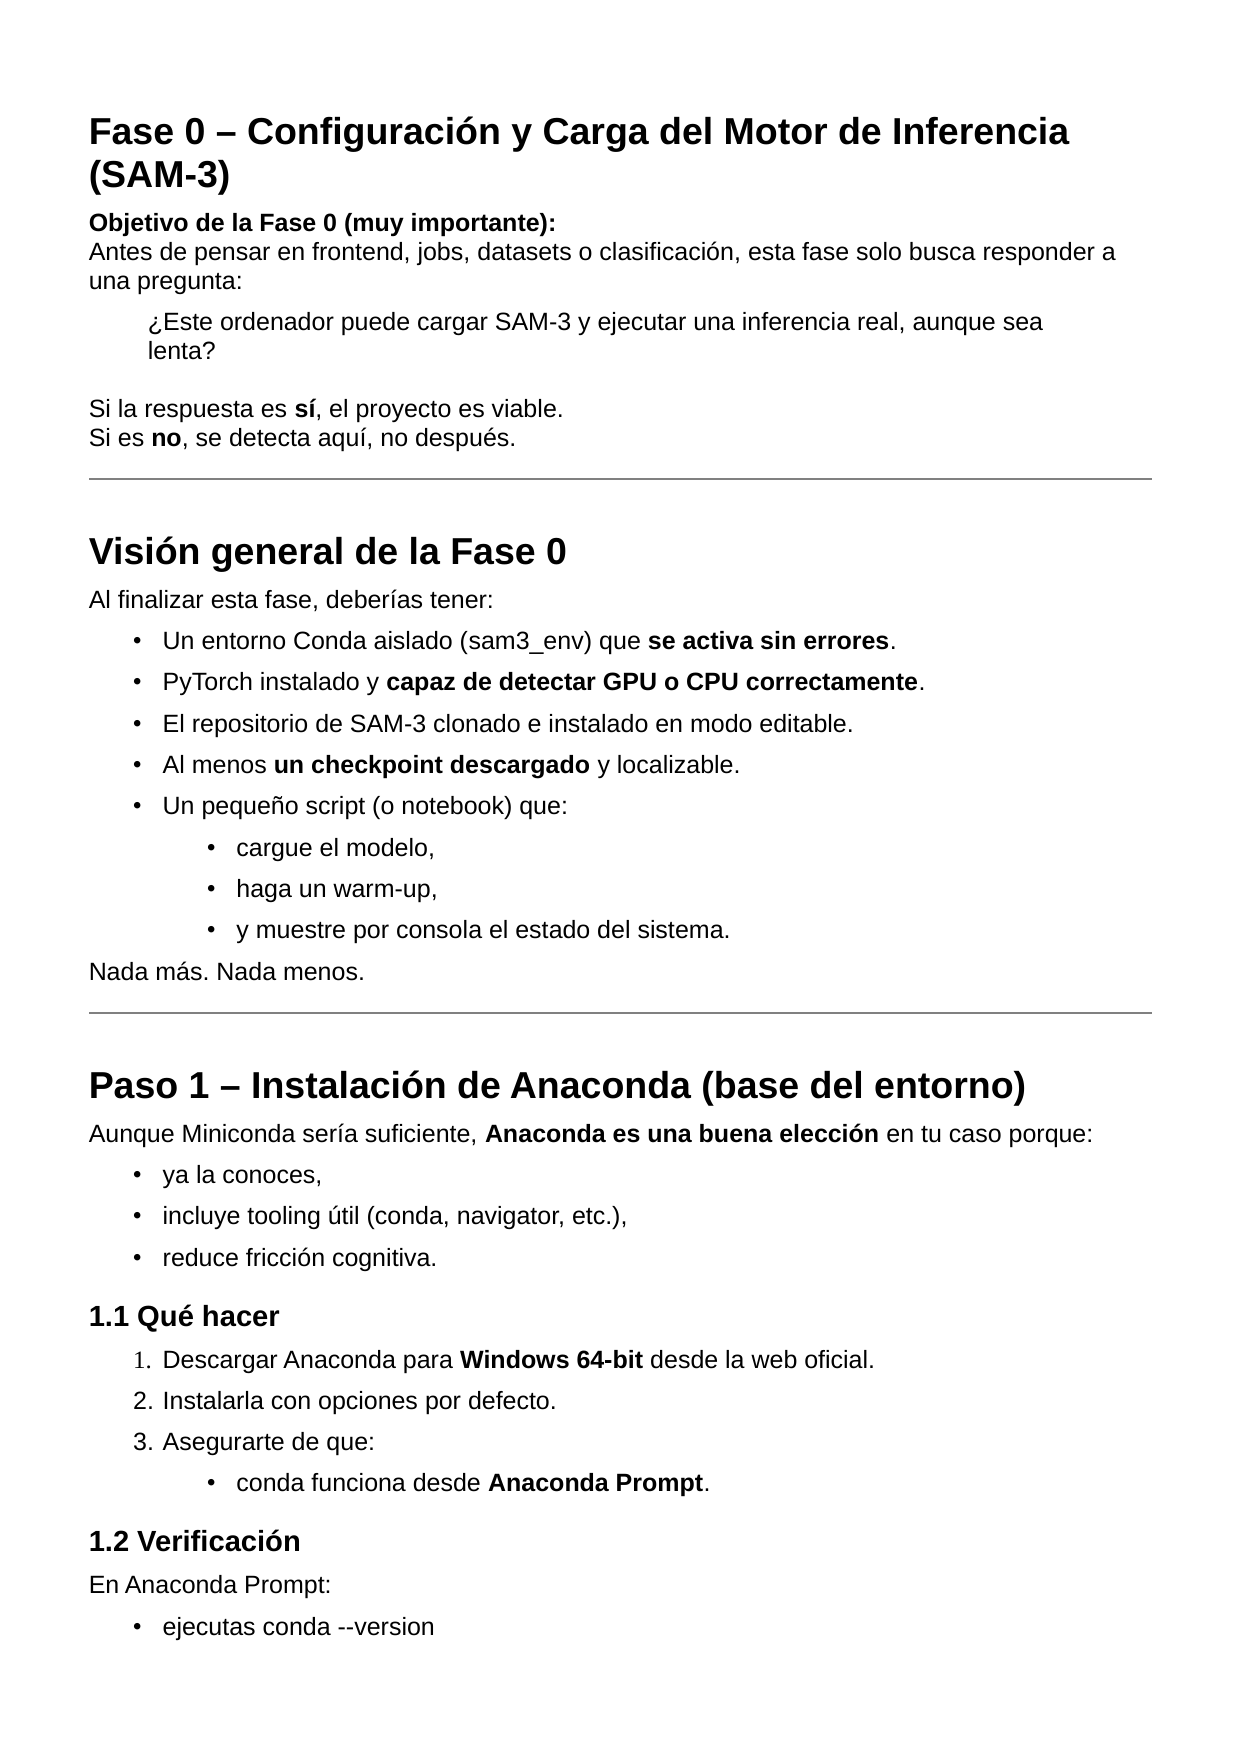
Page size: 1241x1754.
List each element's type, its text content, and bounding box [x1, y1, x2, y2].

list El repositorio de SAM-3 clonado e instalado en modo editable. [133, 708, 1152, 737]
text Al finalizar esta fase, deberías tener: [88, 584, 1152, 613]
list reduce fricción cognitiva. [133, 1243, 1152, 1271]
list Instalarla con opciones por defecto. [133, 1386, 1152, 1415]
subtitle Fase 0 – Configuración y Carga del Motor de Inferencia (SAM-3) [88, 109, 1152, 196]
list y muestre por consola el estado del sistema. [207, 915, 1152, 944]
text Nada más. Nada menos. [88, 957, 1152, 985]
list PyTorch instalado y capaz de detectar GPU o CPU correctamente. [133, 667, 1152, 696]
text ¿Este ordenador puede cargar SAM-3 y ejecutar una inferencia real, aunque sea lenta? [148, 307, 1093, 364]
list haga un warm-up, [207, 874, 1152, 903]
list incluye tooling útil (conda, navigator, etc.), [133, 1201, 1152, 1230]
list ya la conoces, [133, 1160, 1152, 1189]
subtitle Paso 1 – Instalación de Anaconda (base del entorno) [88, 1063, 1152, 1106]
list ejecutas conda --version [133, 1612, 1152, 1641]
list Al menos un checkpoint descargado y localizable. [133, 750, 1152, 779]
subtitle 1.1 Qué hacer [88, 1298, 1152, 1332]
list Un pequeño script (o notebook) que: [133, 791, 1152, 820]
subtitle 1.2 Verificación [88, 1524, 1152, 1558]
text Si la respuesta es sí, el proyecto es viable. Si es no, se detecta aquí, no después. [88, 394, 1152, 451]
subtitle Visión general de la Fase 0 [88, 529, 1152, 572]
list conda funciona desde Anaconda Prompt. [207, 1468, 1152, 1497]
list cargue el modelo, [207, 833, 1152, 861]
list Asegurarte de que: [133, 1427, 1152, 1456]
text Aunque Miniconda sería suficiente, Anaconda es una buena elección en tu caso porque: [88, 1119, 1152, 1147]
text En Anaconda Prompt: [88, 1570, 1152, 1599]
text Objetivo de la Fase 0 (muy importante): Antes de pensar en frontend, jobs, datasets o clasificación, esta fase solo busca responder a una pregunta: [88, 208, 1152, 294]
list Descargar Anaconda para Windows 64-bit desde la web oficial. [133, 1344, 1152, 1373]
list Un entorno Conda aislado (sam3_env) que se activa sin errores. [133, 626, 1152, 655]
